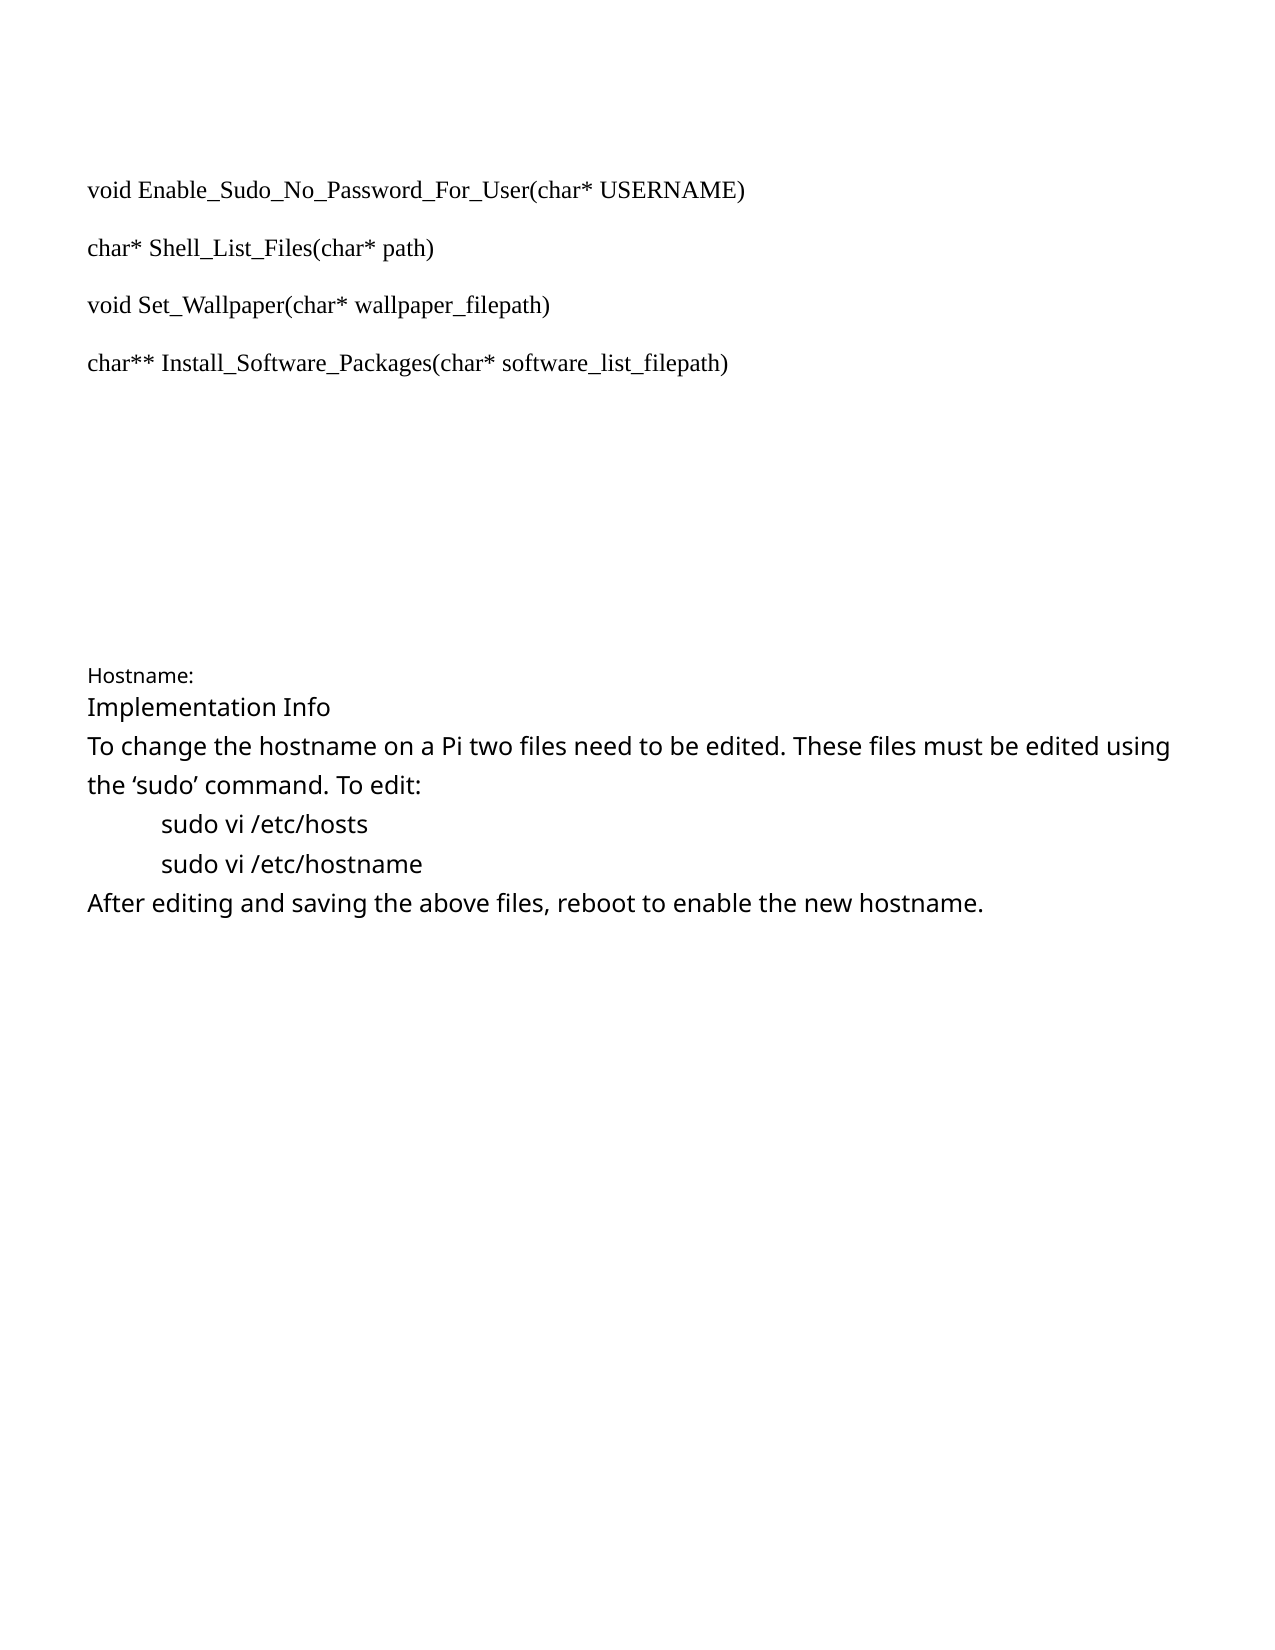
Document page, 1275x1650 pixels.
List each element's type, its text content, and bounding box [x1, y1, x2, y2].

text Hostname: [87, 661, 1188, 690]
text char** Install_Software_Packages(char* software_list_filepath) [87, 348, 1188, 377]
text sudo vi /etc/hostname [87, 846, 1188, 880]
text char* Shell_List_Files(char* path) [87, 233, 1188, 262]
text void Set_Wallpaper(char* wallpaper_filepath) [87, 291, 1188, 319]
text Implementation Info [87, 690, 1188, 724]
text After editing and saving the above files, reboot to enable the new hostname. [87, 886, 1188, 919]
text void Enable_Sudo_No_Password_For_User(char* USERNAME) [87, 176, 1188, 204]
text sudo vi /etc/hosts [87, 807, 1188, 841]
text To change the hostname on a Pi two files need to be edited. These files must be edited using the ‘sudo’ command. To edit: [87, 729, 1188, 802]
